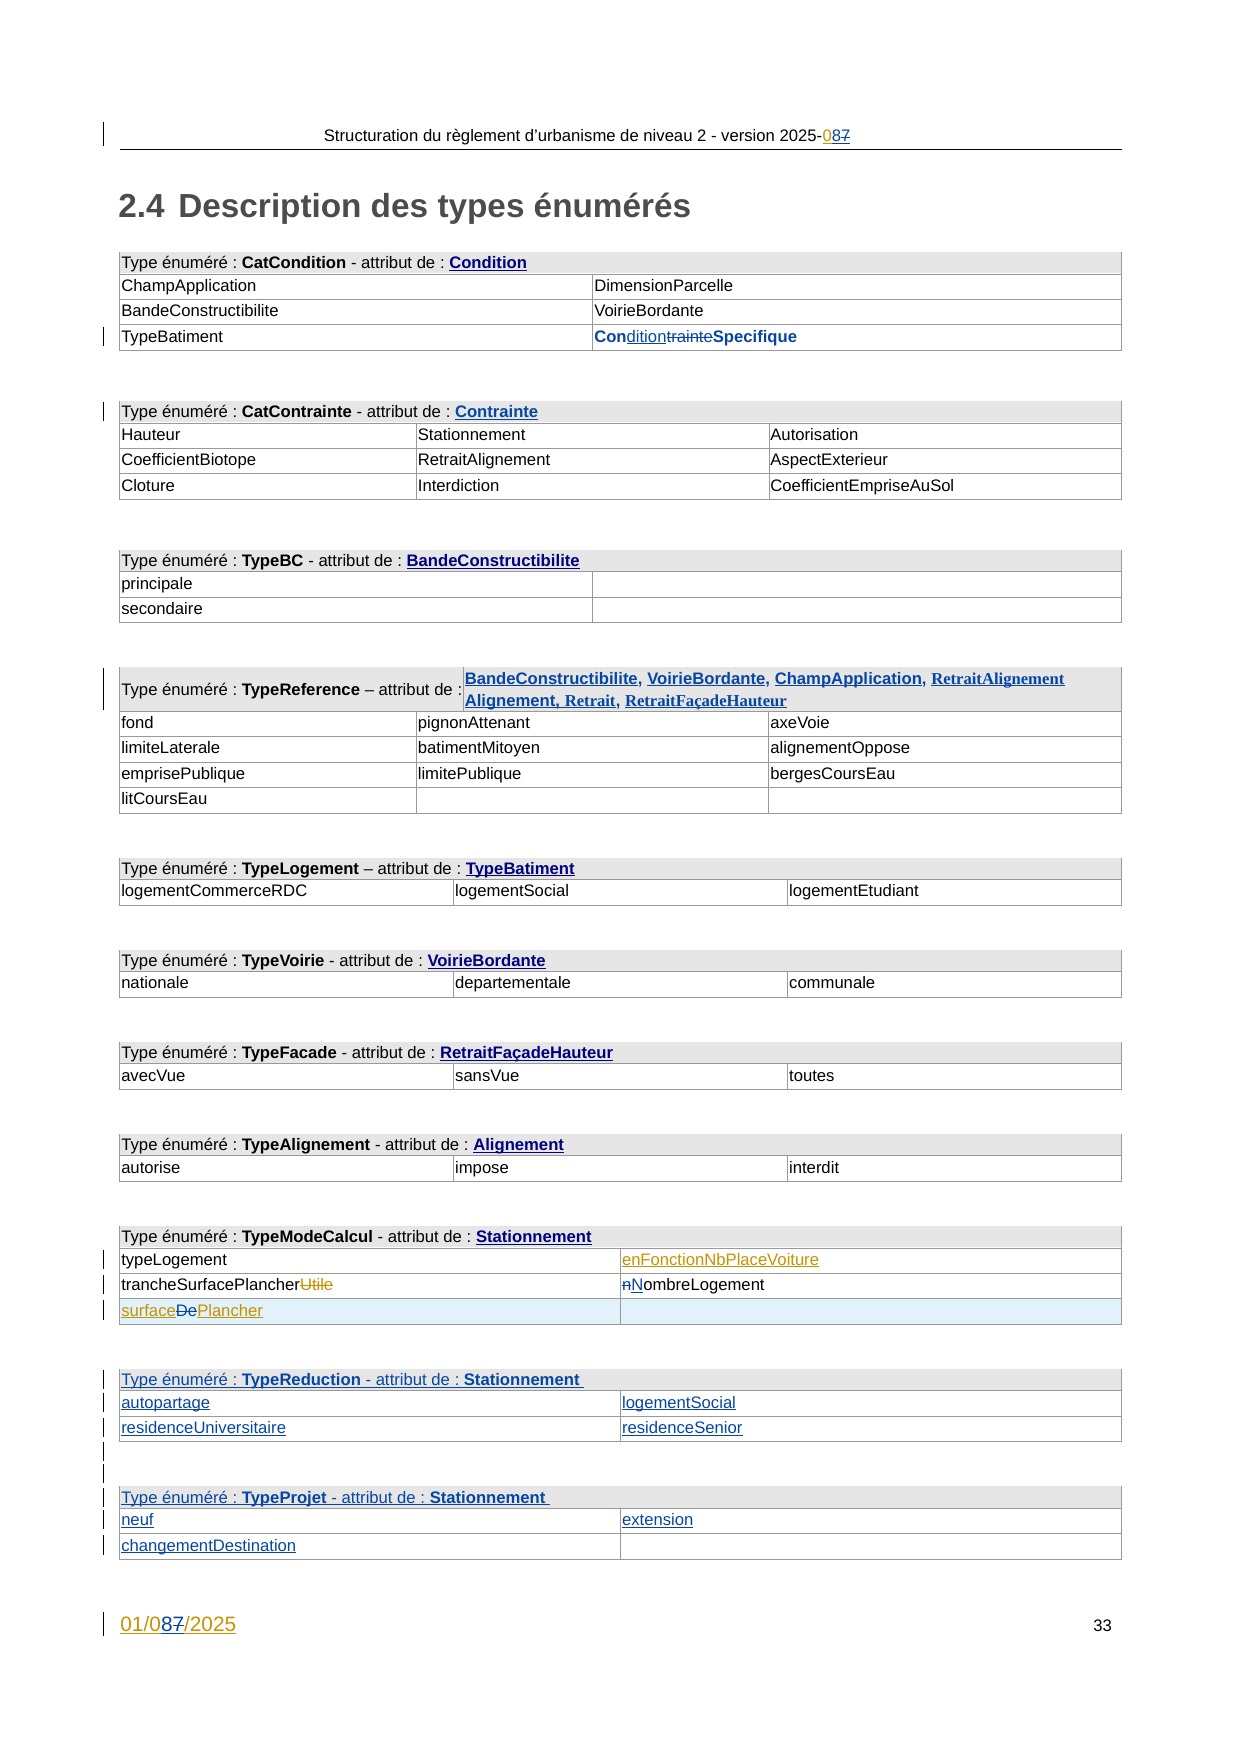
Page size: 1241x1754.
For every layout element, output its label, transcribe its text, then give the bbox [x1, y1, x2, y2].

table_cell pignonAttenant [417, 712, 768, 736]
table_cell CoefficientBiotope [120, 449, 416, 473]
table_cell typeLogement [120, 1249, 620, 1273]
table_cell limiteLaterale [120, 737, 416, 762]
table_cell ChampApplication [120, 275, 592, 299]
table_cell Interdiction [417, 474, 769, 499]
table_cell residenceSenior [621, 1417, 1121, 1441]
subtitle Description des types énumérés [118, 186, 1122, 224]
table_header Type énuméré : TypeAlignement - attribut de : Alignement [120, 1134, 1121, 1155]
table_cell Autorisation [770, 424, 1121, 448]
table_cell changementDestination [120, 1534, 620, 1559]
table_cell [593, 572, 1121, 597]
table_header BandeConstructibilite, VoirieBordante, ChampApplication, RetraitAlignement Alignement, Retrait, RetraitFaçadeHauteur [464, 667, 1121, 711]
table_cell avecVue [120, 1064, 453, 1089]
table_header Type énuméré : CatContrainte - attribut de : Contrainte [120, 401, 1121, 422]
table_cell Cloture [120, 474, 416, 499]
table_cell departementale [454, 972, 787, 997]
table_cell communale [788, 972, 1121, 997]
table_header Type énuméré : TypeProjet - attribut de : Stationnement [120, 1486, 1121, 1508]
table_cell VoirieBordante [593, 300, 1121, 324]
table_cell RetraitAlignement [417, 449, 769, 473]
table_cell fond [120, 712, 416, 736]
table_cell alignementOppose [769, 737, 1121, 762]
table_cell interdit [788, 1156, 1121, 1181]
table_cell [593, 598, 1121, 622]
table_cell nationale [120, 972, 453, 997]
table_cell residenceUniversitaire [120, 1417, 620, 1441]
table_cell extension [621, 1509, 1121, 1533]
table_cell Stationnement [417, 424, 769, 448]
table_cell autorise [120, 1156, 453, 1181]
table_cell AspectExterieur [770, 449, 1121, 473]
table_cell impose [454, 1156, 787, 1181]
table_cell [417, 788, 768, 812]
table_cell principale [120, 572, 592, 597]
table_header Type énuméré : TypeModeCalcul - attribut de : Stationnement [120, 1226, 1121, 1247]
table_cell sansVue [454, 1064, 787, 1089]
table_cell logementCommerceRDC [120, 880, 453, 904]
table_cell bergesCoursEau [769, 763, 1121, 787]
table_cell autopartage [120, 1391, 620, 1416]
table_cell secondaire [120, 598, 592, 622]
table_cell Hauteur [120, 424, 416, 448]
table_cell batimentMitoyen [417, 737, 768, 762]
table_header Type énuméré : TypeReduction - attribut de : Stationnement [120, 1369, 1121, 1390]
table_cell ConditionSpecifique [593, 325, 1121, 350]
table_cell toutes [788, 1064, 1121, 1089]
table_header Type énuméré : TypeReference – attribut de : [120, 667, 463, 711]
table_cell axeVoie [769, 712, 1121, 736]
table_cell BandeConstructibilite [120, 300, 592, 324]
table_cell DimensionParcelle [593, 275, 1121, 299]
table_cell logementEtudiant [788, 880, 1121, 904]
table_cell logementSocial [454, 880, 787, 904]
table_cell [621, 1534, 1121, 1559]
table_cell NombreLogement [621, 1274, 1121, 1298]
table_header Type énuméré : CatCondition - attribut de : Condition [120, 252, 1121, 273]
table_header Type énuméré : TypeBC - attribut de : BandeConstructibilite [120, 550, 1121, 571]
table_cell limitePublique [417, 763, 768, 787]
table_cell [769, 788, 1121, 812]
table_cell CoefficientEmpriseAuSol [770, 474, 1121, 499]
table_cell emprisePublique [120, 763, 416, 787]
table_header Type énuméré : TypeLogement – attribut de : TypeBatiment [120, 858, 1121, 879]
table_header Type énuméré : TypeFacade - attribut de : RetraitFaçadeHauteur [120, 1042, 1121, 1063]
table_cell neuf [120, 1509, 620, 1533]
table_cell litCoursEau [120, 788, 416, 812]
table_header Type énuméré : TypeVoirie - attribut de : VoirieBordante [120, 950, 1121, 971]
table_cell trancheSurfacePlancher [120, 1274, 620, 1298]
table_cell logementSocial [621, 1391, 1121, 1416]
table_cell TypeBatiment [120, 325, 592, 350]
table_cell enFonctionNbPlaceVoiture [621, 1249, 1121, 1273]
